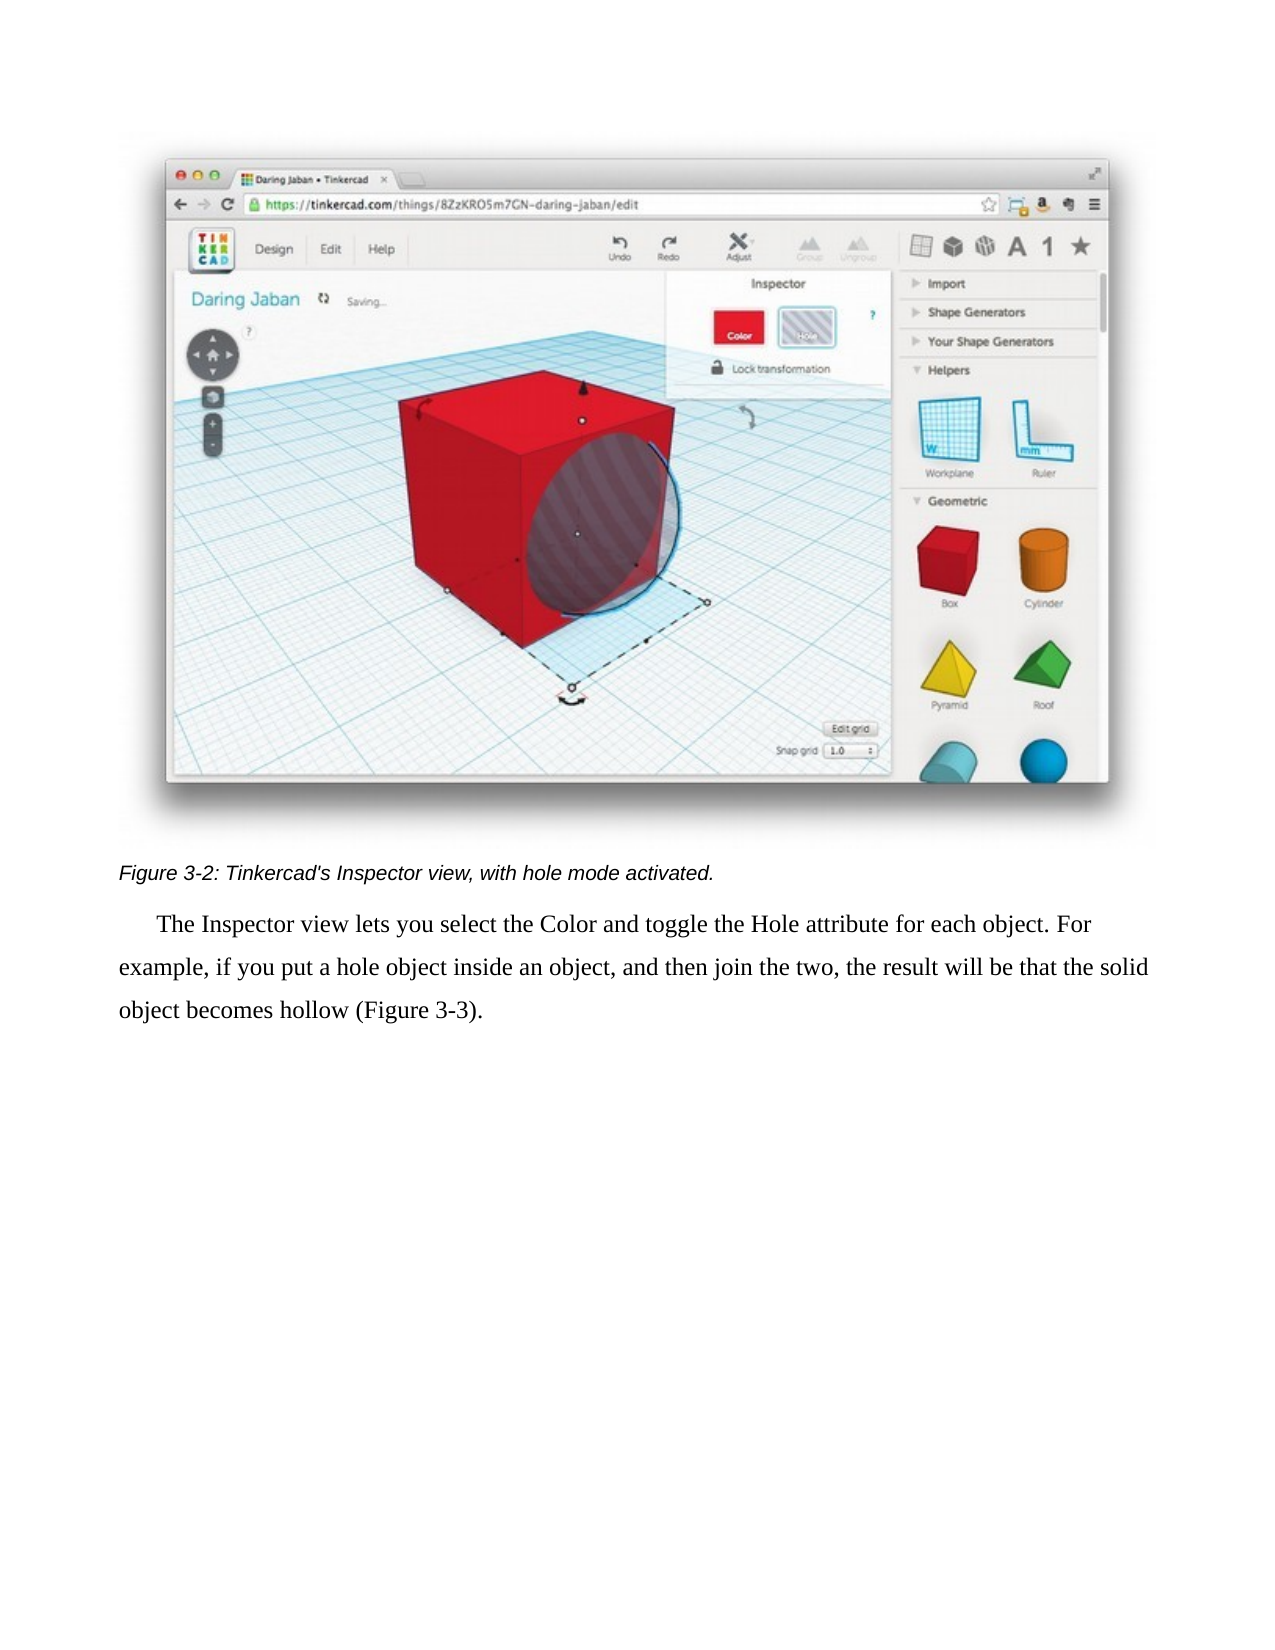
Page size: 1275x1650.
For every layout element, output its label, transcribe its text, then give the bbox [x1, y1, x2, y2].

text Figure 3-2: Tinkercad's Inspector view, with hole mode activated. [118, 849, 1156, 884]
text The Inspector view lets you select the Color and toggle the Hole attribute for each object. For example, if you put a hole object inside an object, and then join the two, the result will be that the solid object becomes hollow (Figure 3-3). [118, 909, 1156, 1024]
picture [118, 131, 1157, 849]
